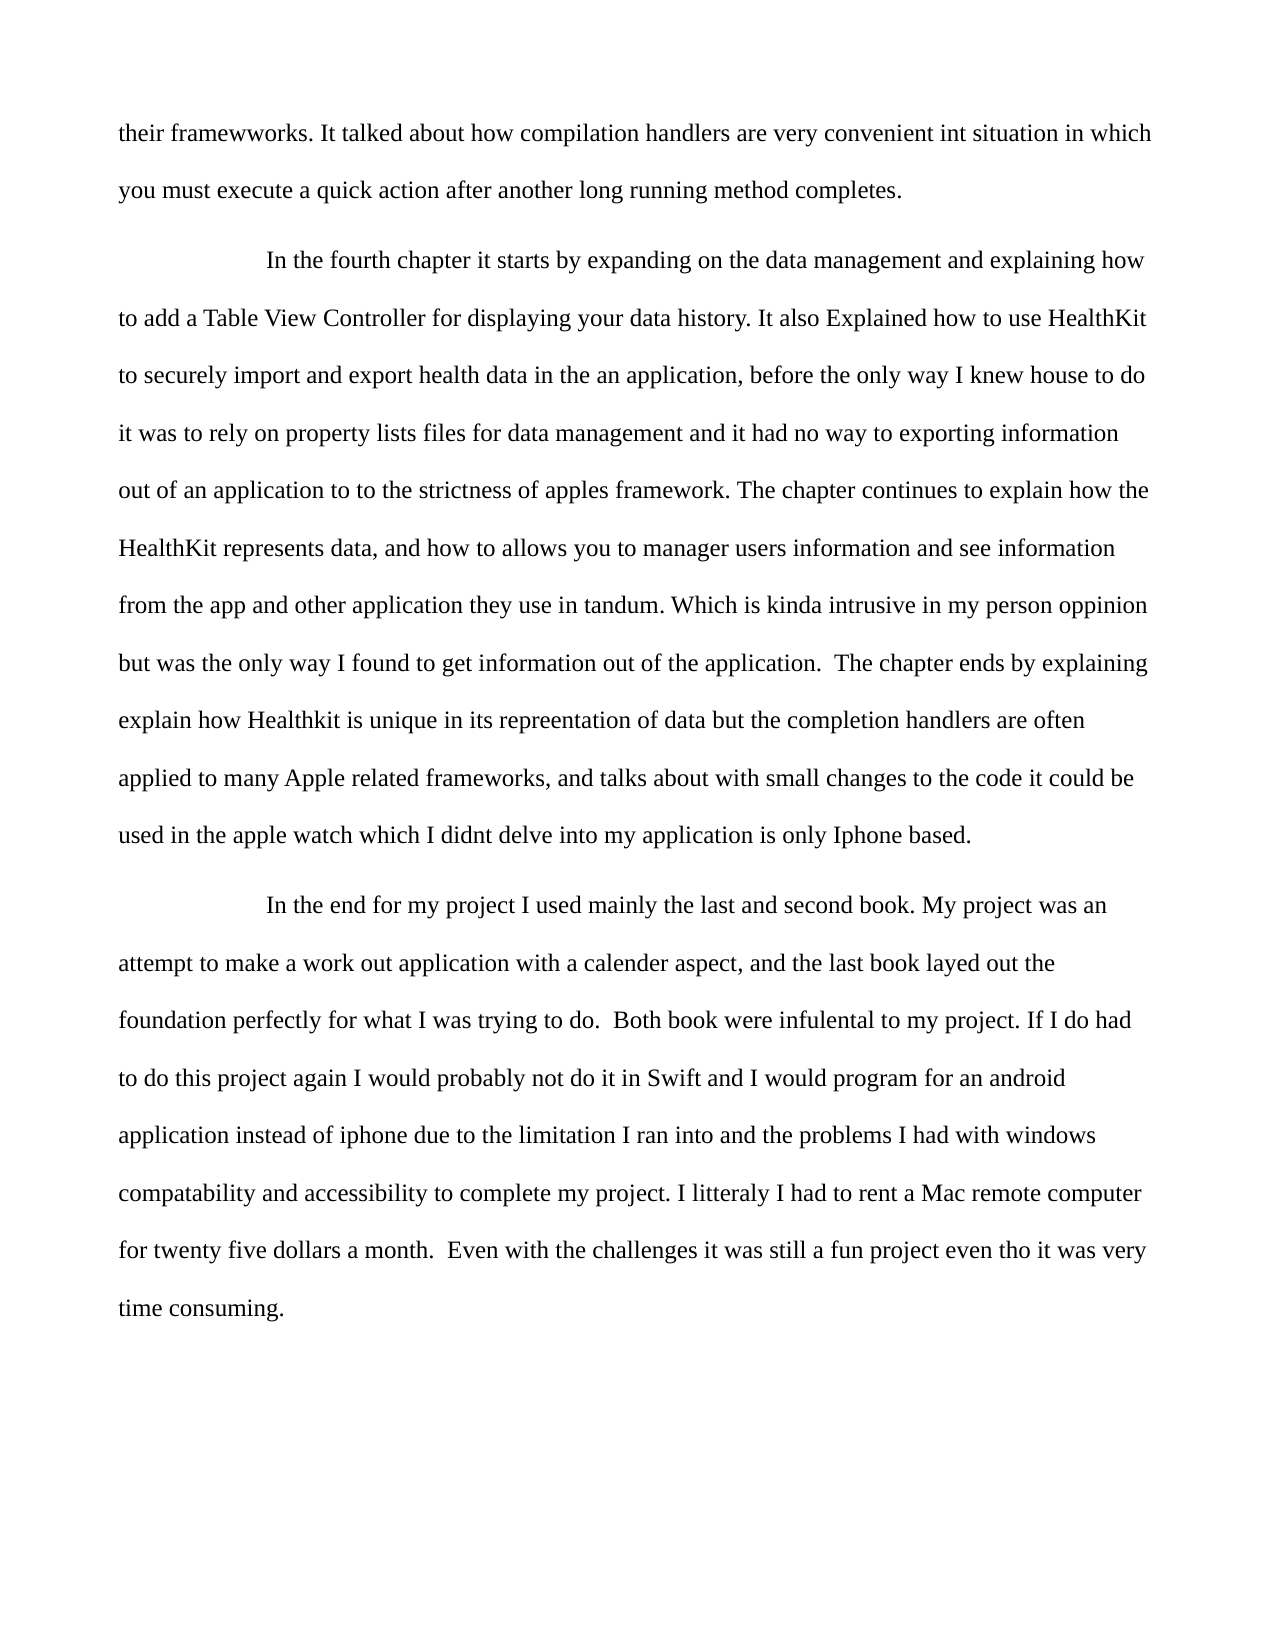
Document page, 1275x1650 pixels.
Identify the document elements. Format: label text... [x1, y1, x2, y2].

text In the fourth chapter it starts by expanding on the data management and explaining how to add a Table View Controller for displaying your data history. It also Explained how to use HealthKit to securely import and export health data in the an application, before the only way I knew house to do it was to rely on property lists files for data management and it had no way to exporting information out of an application to to the strictness of apples framework. The chapter continues to explain how the HealthKit represents data, and how to allows you to manager users information and see information from the app and other application they use in tandum. Which is kinda intrusive in my person oppinion but was the only way I found to get information out of the application. The chapter ends by explaining explain how Healthkit is unique in its repreentation of data but the completion handlers are often applied to many Apple related frameworks, and talks about with small changes to the code it could be used in the apple watch which I didnt delve into my application is only Iphone based. [118, 246, 1157, 849]
text In the end for my project I used mainly the last and second book. My project was an attempt to make a work out application with a calender aspect, and the last book layed out the foundation perfectly for what I was trying to do. Both book were infulental to my project. If I do had to do this project again I would probably not do it in Swift and I would program for an android application instead of iphone due to the limitation I ran into and the problems I had with windows compatability and accessibility to complete my project. I litteraly I had to rent a Mac remote computer for twenty five dollars a month. Even with the challenges it was still a fun project even tho it was very time consuming. [118, 891, 1157, 1322]
text their framewworks. It talked about how compilation handlers are very convenient int situation in which you must execute a quick action after another long running method completes. [118, 118, 1157, 204]
